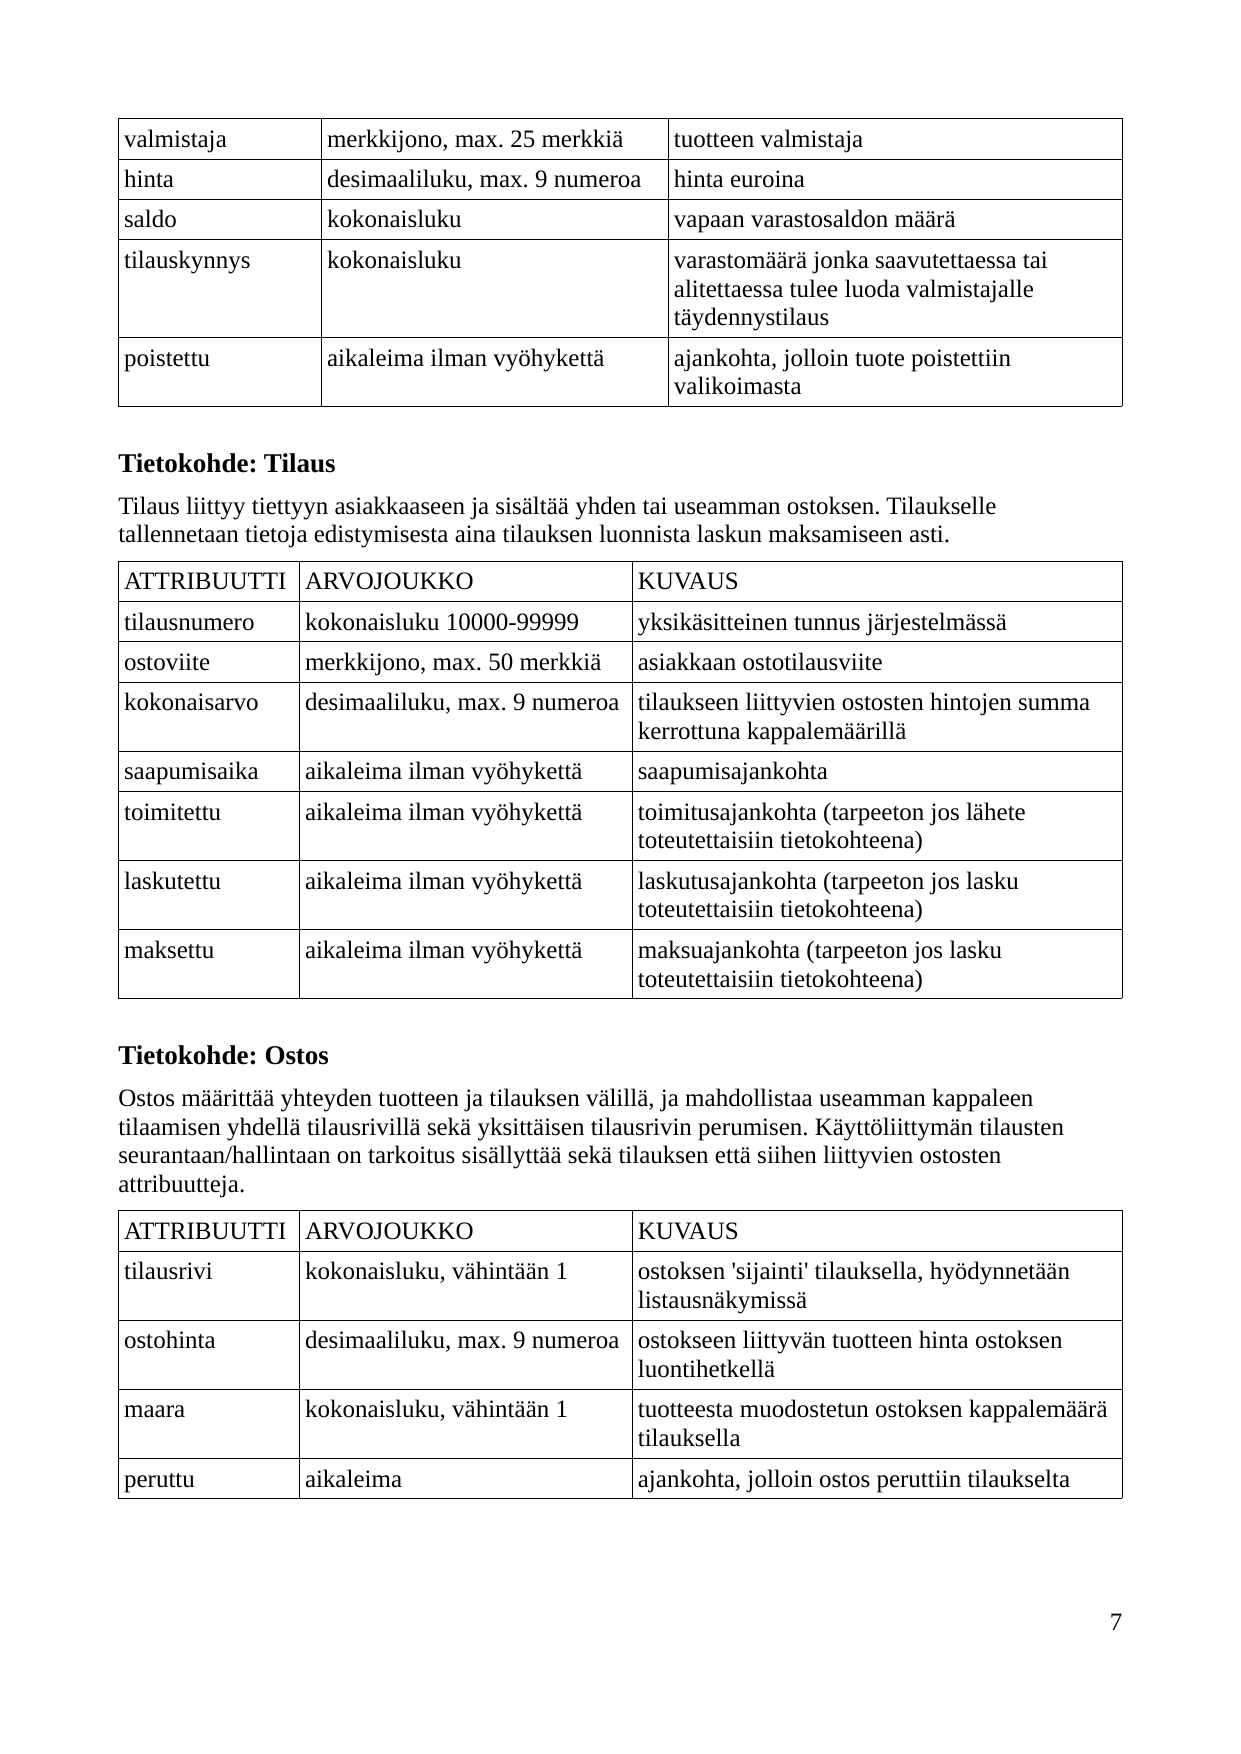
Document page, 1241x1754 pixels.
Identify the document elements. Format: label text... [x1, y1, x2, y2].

text Tilaus liittyy tiettyyn asiakkaaseen ja sisältää yhden tai useamman ostoksen. Tilaukselle tallennetaan tietoja edistymisesta aina tilauksen luonnista laskun maksamiseen asti. [118, 491, 1122, 548]
table_cell desimaaliluku, max. 9 numeroa [300, 1321, 632, 1389]
subtitle Tietokohde: Tilaus [118, 447, 1122, 478]
table_cell merkkijono, max. 50 merkkiä [300, 642, 632, 682]
table_cell ostohinta [119, 1321, 299, 1389]
table_cell desimaaliluku, max. 9 numeroa [300, 683, 632, 751]
table_cell kokonaisluku, vähintään 1 [300, 1390, 632, 1458]
table_cell tilauskynnys [119, 240, 321, 337]
table_cell saldo [119, 200, 321, 239]
table_cell tilausrivi [119, 1252, 299, 1320]
table_cell valmistaja [119, 119, 321, 158]
table_cell tilausnumero [119, 602, 299, 641]
subtitle Tietokohde: Ostos [118, 1039, 1122, 1071]
table_cell saapumisajankohta [633, 752, 1122, 791]
table_cell maksettu [119, 930, 299, 998]
table_cell aikaleima ilman vyöhykettä [322, 338, 668, 406]
table_cell tuotteen valmistaja [669, 119, 1122, 158]
table_header ARVOJOUKKO [300, 562, 632, 601]
table_cell saapumisaika [119, 752, 299, 791]
table_cell varastomäärä jonka saavutettaessa tai alitettaessa tulee luoda valmistajalle täydennystilaus [669, 240, 1122, 337]
table_cell maara [119, 1390, 299, 1458]
table_cell kokonaisluku, vähintään 1 [300, 1252, 632, 1320]
table_cell tilaukseen liittyvien ostosten hintojen summa kerrottuna kappalemäärillä [633, 683, 1122, 751]
table_cell peruttu [119, 1459, 299, 1498]
table_cell kokonaisluku [322, 200, 668, 239]
table_cell ostoviite [119, 642, 299, 682]
table_cell asiakkaan ostotilausviite [633, 642, 1122, 682]
table_cell ostokseen liittyvän tuotteen hinta ostoksen luontihetkellä [633, 1321, 1122, 1389]
table_header ATTRIBUUTTI [119, 1211, 299, 1251]
table_cell vapaan varastosaldon määrä [669, 200, 1122, 239]
text Ostos määrittää yhteyden tuotteen ja tilauksen välillä, ja mahdollistaa useamman kappaleen tilaamisen yhdellä tilausrivillä sekä yksittäisen tilausrivin perumisen. Käyttöliittymän tilausten seurantaan/hallintaan on tarkoitus sisällyttää sekä tilauksen että siihen liittyvien ostosten attribuutteja. [118, 1083, 1122, 1198]
table_cell ostoksen 'sijainti' tilauksella, hyödynnetään listausnäkymissä [633, 1252, 1122, 1320]
table_cell tuotteesta muodostetun ostoksen kappalemäärä tilauksella [633, 1390, 1122, 1458]
table_cell yksikäsitteinen tunnus järjestelmässä [633, 602, 1122, 641]
table_cell toimitettu [119, 792, 299, 860]
table_cell hinta euroina [669, 160, 1122, 199]
table_cell aikaleima ilman vyöhykettä [300, 792, 632, 860]
table_header ARVOJOUKKO [300, 1211, 632, 1251]
table_header KUVAUS [633, 562, 1122, 601]
table_cell kokonaisarvo [119, 683, 299, 751]
table_cell aikaleima ilman vyöhykettä [300, 930, 632, 998]
table_cell ajankohta, jolloin ostos peruttiin tilaukselta [633, 1459, 1122, 1498]
table_cell poistettu [119, 338, 321, 406]
table_cell kokonaisluku 10000-99999 [300, 602, 632, 641]
table_cell aikaleima ilman vyöhykettä [300, 752, 632, 791]
table_cell desimaaliluku, max. 9 numeroa [322, 160, 668, 199]
table_header KUVAUS [633, 1211, 1122, 1251]
table_cell ajankohta, jolloin tuote poistettiin valikoimasta [669, 338, 1122, 406]
table_cell kokonaisluku [322, 240, 668, 337]
table_cell laskutettu [119, 861, 299, 929]
table_header ATTRIBUUTTI [119, 562, 299, 601]
table_cell aikaleima [300, 1459, 632, 1498]
table_cell toimitusajankohta (tarpeeton jos lähete toteutettaisiin tietokohteena) [633, 792, 1122, 860]
table_cell hinta [119, 160, 321, 199]
table_cell maksuajankohta (tarpeeton jos lasku toteutettaisiin tietokohteena) [633, 930, 1122, 998]
table_cell laskutusajankohta (tarpeeton jos lasku toteutettaisiin tietokohteena) [633, 861, 1122, 929]
table_cell merkkijono, max. 25 merkkiä [322, 119, 668, 158]
table_cell aikaleima ilman vyöhykettä [300, 861, 632, 929]
